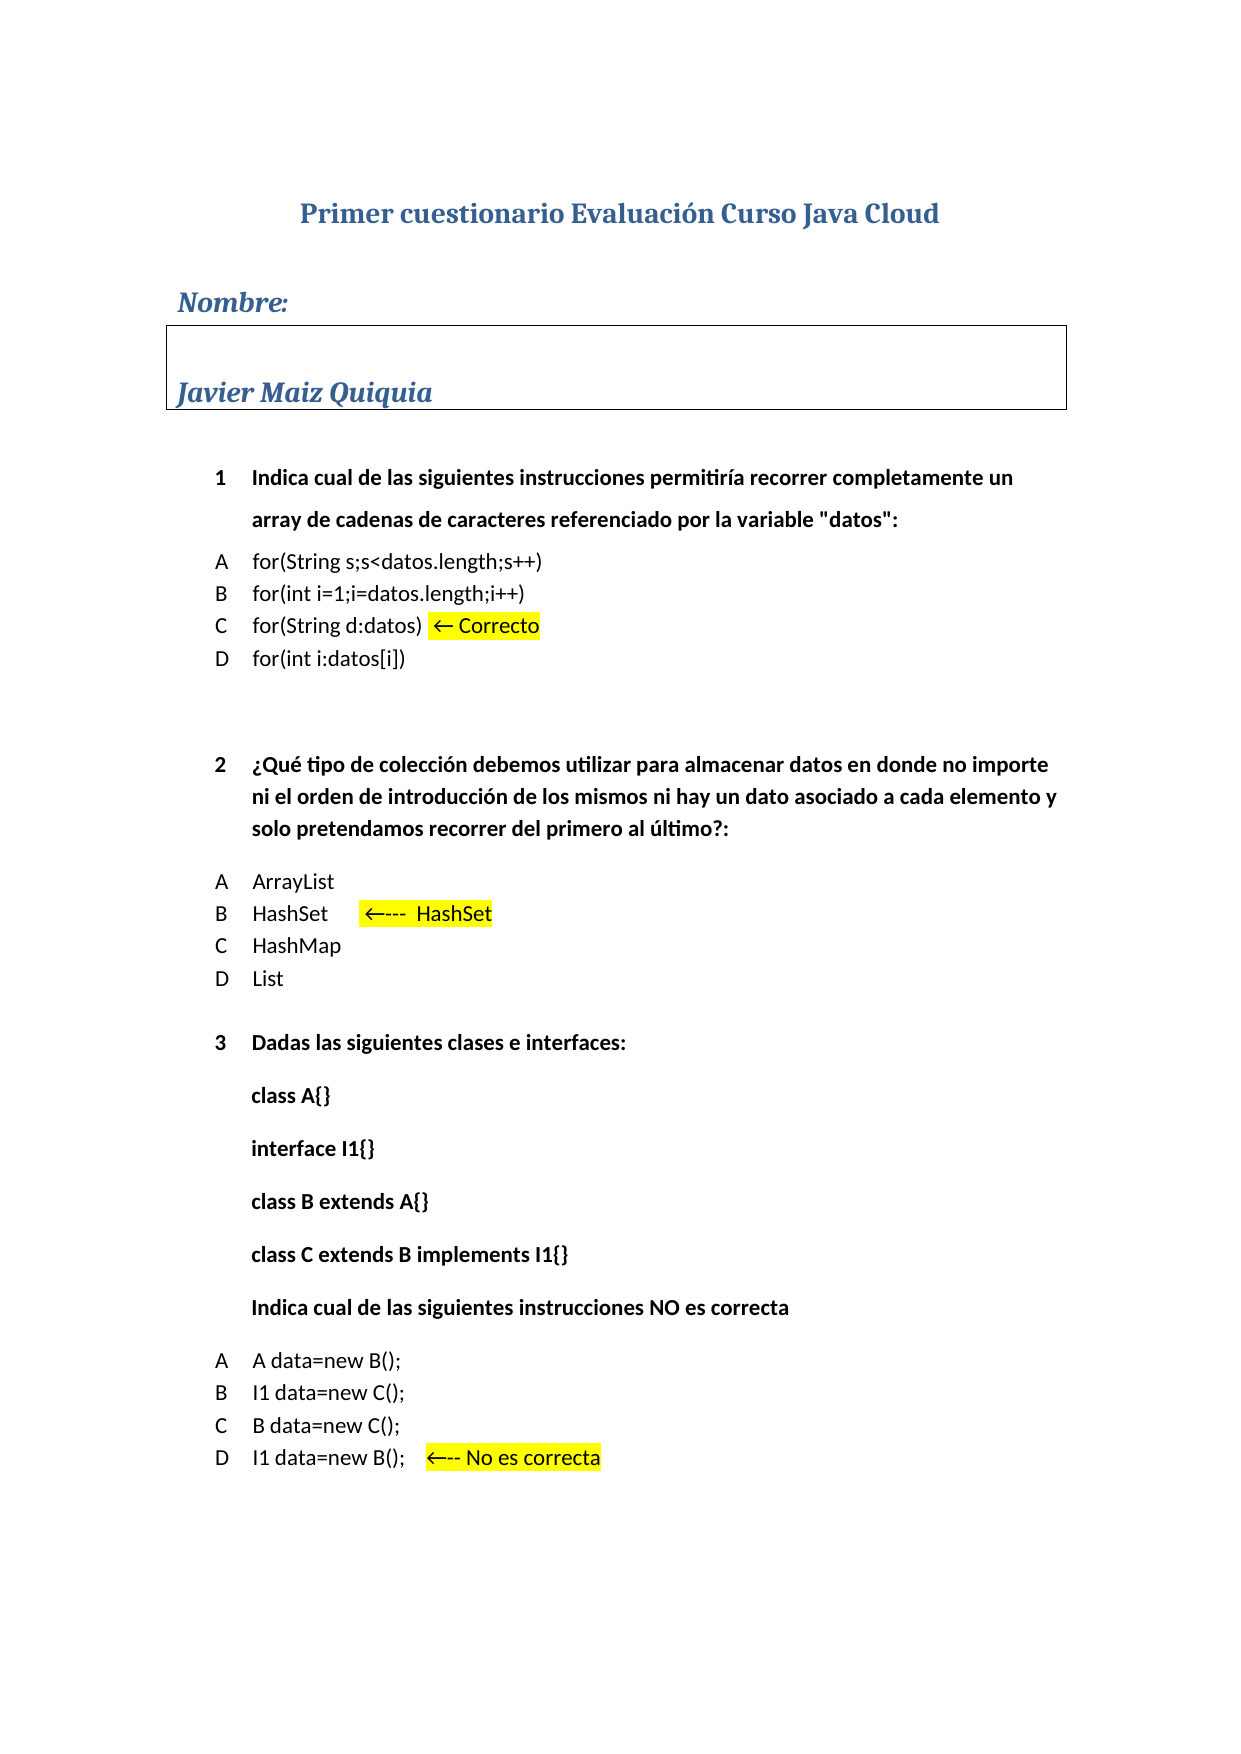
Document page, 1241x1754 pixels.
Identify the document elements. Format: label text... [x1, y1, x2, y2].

text interface I1{} [251, 1134, 1063, 1162]
list A data=new B(); [215, 1346, 1063, 1374]
table_header Javier Maiz Quiquia [167, 326, 1066, 409]
text Indica cual de las siguientes instrucciones NO es correcta [251, 1293, 1063, 1321]
list HashMap [215, 932, 1063, 960]
list for(String d:datos) ← Correcto [215, 612, 1063, 640]
text class B extends A{} [251, 1187, 1063, 1215]
list List [215, 964, 1063, 992]
subtitle Nombre: [177, 286, 1063, 320]
list I1 data=new B(); ←-- No es correcta [215, 1443, 1063, 1471]
list HashSet ←--- HashSet [215, 899, 1063, 927]
list Dadas las siguientes clases e interfaces: [214, 1028, 1063, 1056]
list ArrayList [215, 867, 1063, 895]
text class A{} [251, 1081, 1063, 1109]
list for(int i:datos[i]) [215, 644, 1063, 672]
list for(int i=1;i=datos.length;i++) [215, 579, 1063, 607]
list B data=new C(); [215, 1411, 1063, 1439]
list for(String s;s<datos.length;s++) [215, 547, 1063, 575]
text class C extends B implements I1{} [251, 1240, 1063, 1268]
subtitle Primer cuestionario Evaluación Curso Java Cloud [177, 198, 1063, 231]
list Indica cual de las siguientes instrucciones permitiría recorrer completamente un array de cadenas de caracteres referenciado por la variable "datos": [214, 463, 1063, 533]
list ¿Qué tipo de colección debemos utilizar para almacenar datos en donde no importe ni el orden de introducción de los mismos ni hay un dato asociado a cada elemento y solo pretendamos recorrer del primero al último?: [214, 750, 1063, 842]
list I1 data=new C(); [215, 1378, 1063, 1407]
